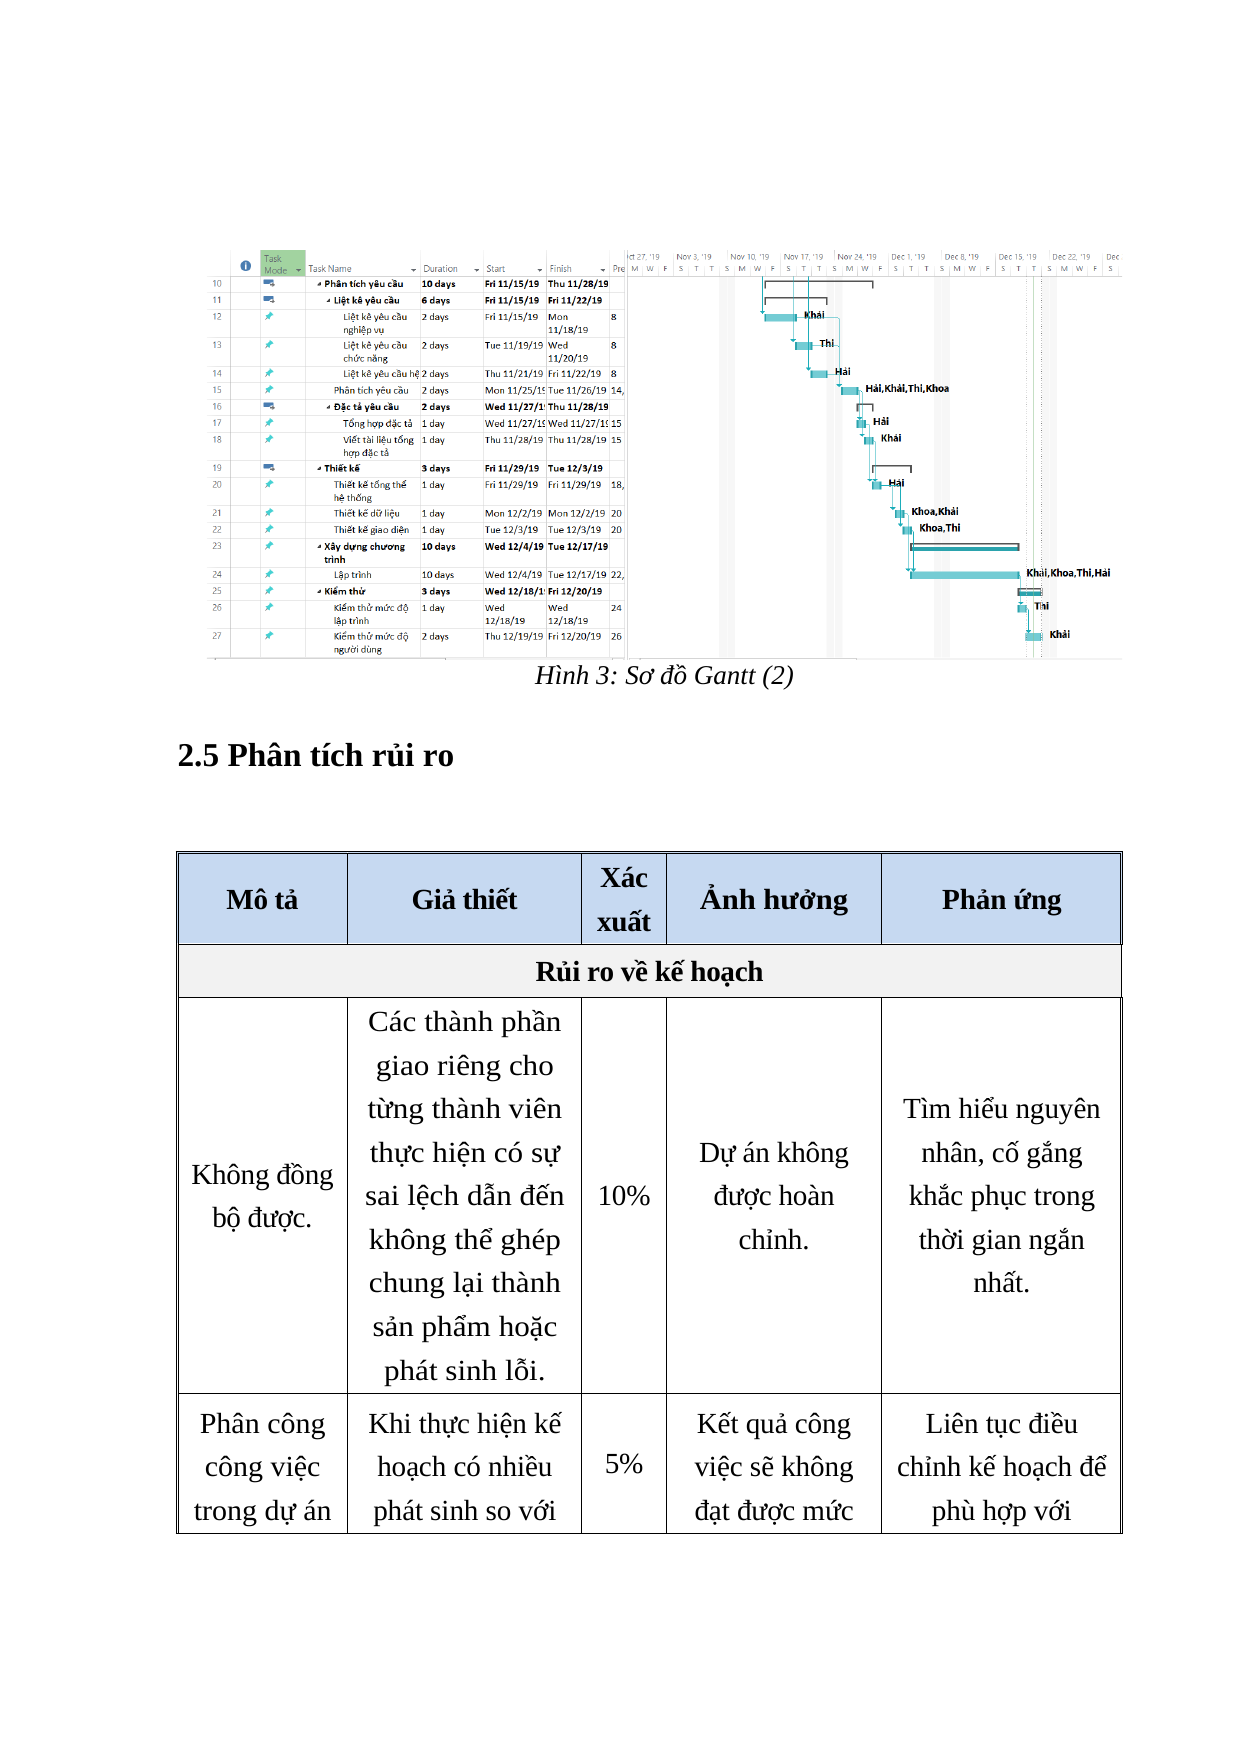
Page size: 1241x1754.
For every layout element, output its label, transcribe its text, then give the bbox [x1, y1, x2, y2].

table_cell Khi thực hiện kế hoạch có nhiều phát sinh so với [348, 1394, 581, 1533]
table_cell 10% [582, 998, 666, 1392]
table_header Giả thiết [348, 854, 581, 943]
table_header Xác xuất [582, 854, 666, 943]
table_cell Phân công công việc trong dự án [179, 1394, 347, 1533]
table_cell Kết quả công việc sẽ không đạt được mức [667, 1394, 881, 1533]
table_cell Không đồng bộ được. [179, 998, 347, 1392]
table_cell Dự án không được hoàn chỉnh. [667, 998, 881, 1392]
table_header Phản ứng [882, 854, 1120, 943]
table_header Ảnh hưởng [667, 854, 881, 943]
table_cell Liên tục điều chỉnh kế hoạch để phù hợp với [882, 1394, 1120, 1533]
table_cell Tìm hiểu nguyên nhân, cố gắng khắc phục trong thời gian ngắn nhất. [882, 998, 1120, 1392]
text Hình 3: Sơ đồ Gantt (2) [177, 250, 1152, 691]
table_header Mô tả [179, 854, 347, 943]
table_cell 5% [582, 1394, 666, 1533]
picture [206, 250, 1123, 660]
subtitle 2.5 Phân tích rủi ro [177, 736, 1152, 774]
table_cell Rủi ro về kế hoạch [179, 945, 1121, 997]
table_cell Các thành phần giao riêng cho từng thành viên thực hiện có sự sai lệch dẫn đến không thể ghép chung lại thành sản phẩm hoặc phát sinh lỗi. [348, 998, 581, 1392]
